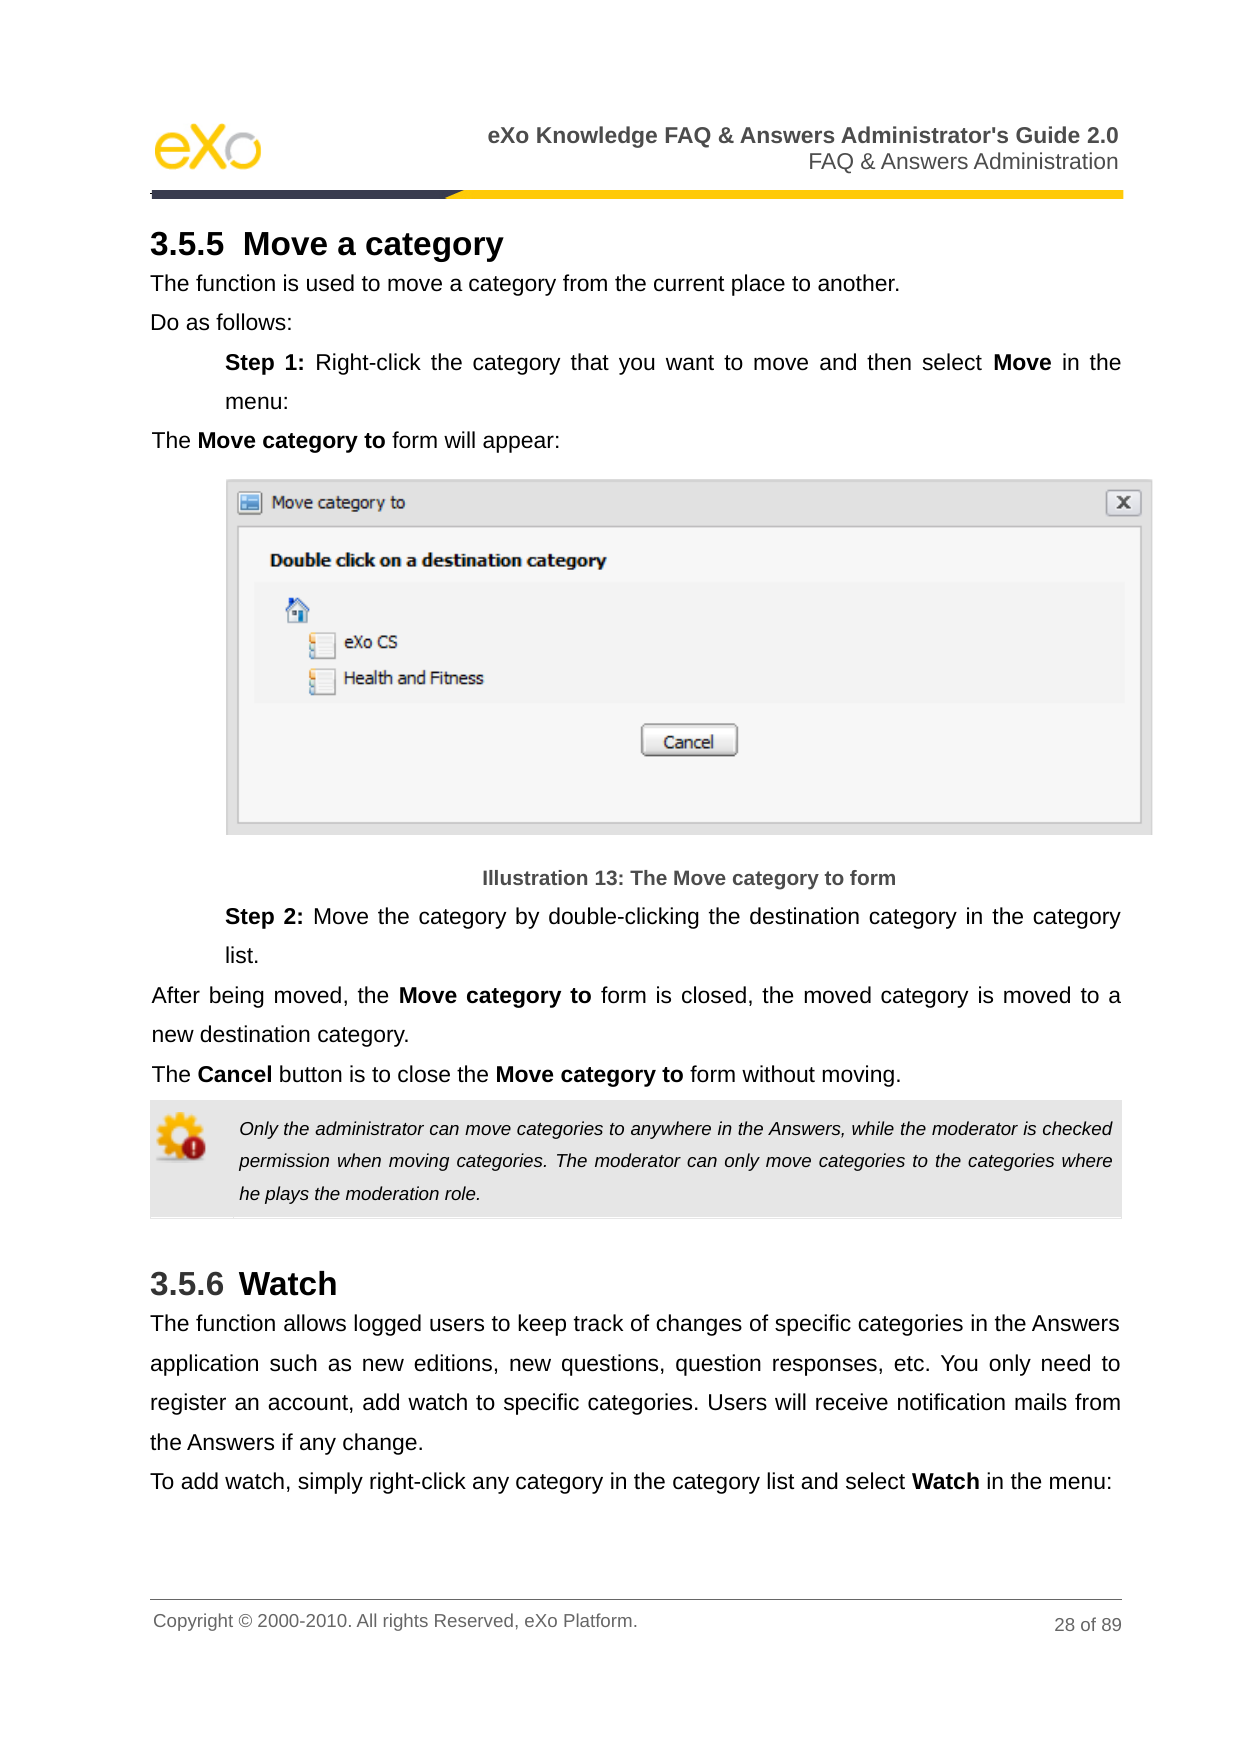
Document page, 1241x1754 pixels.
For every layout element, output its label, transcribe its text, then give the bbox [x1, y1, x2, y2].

table_header [151, 1163, 233, 1217]
text The function allows logged users to keep track of changes of specific categories in the Answers application such as new editions, new questions, question responses, etc. You only need to register an account, add watch to specific categories. Users will receive notification mails from the Answers if any change. [150, 1310, 1122, 1455]
picture [155, 1112, 206, 1163]
picture [226, 479, 1153, 835]
list Illustration 13: The Move category to form [199, 547, 1179, 890]
list The Cancel button is to close the Move category to form without moving. [114, 1061, 1122, 1087]
picture [155, 123, 262, 170]
text Do as follows: [150, 309, 1122, 335]
text To add watch, simply right-click any category in the category list and select Watch in the menu: [150, 1468, 1122, 1495]
table_header [151, 1101, 233, 1112]
list The Move category to form will appear: [114, 427, 1122, 454]
list Step 2: Move the category by double-clicking the destination category in the category list. [187, 467, 1179, 969]
list Step 1: Right-click the category that you want to move and then select Move in the menu: [187, 348, 1122, 414]
subtitle Move a category [150, 223, 1122, 262]
table_header Only the administrator can move categories to anywhere in the Answers, while the moderator is checked permission when moving categories. The moderator can only move categories to the categories where he plays the moderation role. [234, 1101, 1121, 1217]
picture [151, 190, 1124, 199]
list After being moved, the Move category to form is closed, the moved category is moved to a new destination category. [114, 982, 1122, 1048]
table_header [206, 1113, 233, 1162]
subtitle Watch [150, 1264, 1122, 1303]
table_header [151, 1113, 155, 1162]
text The function is used to move a category from the current place to another. [150, 269, 1122, 296]
